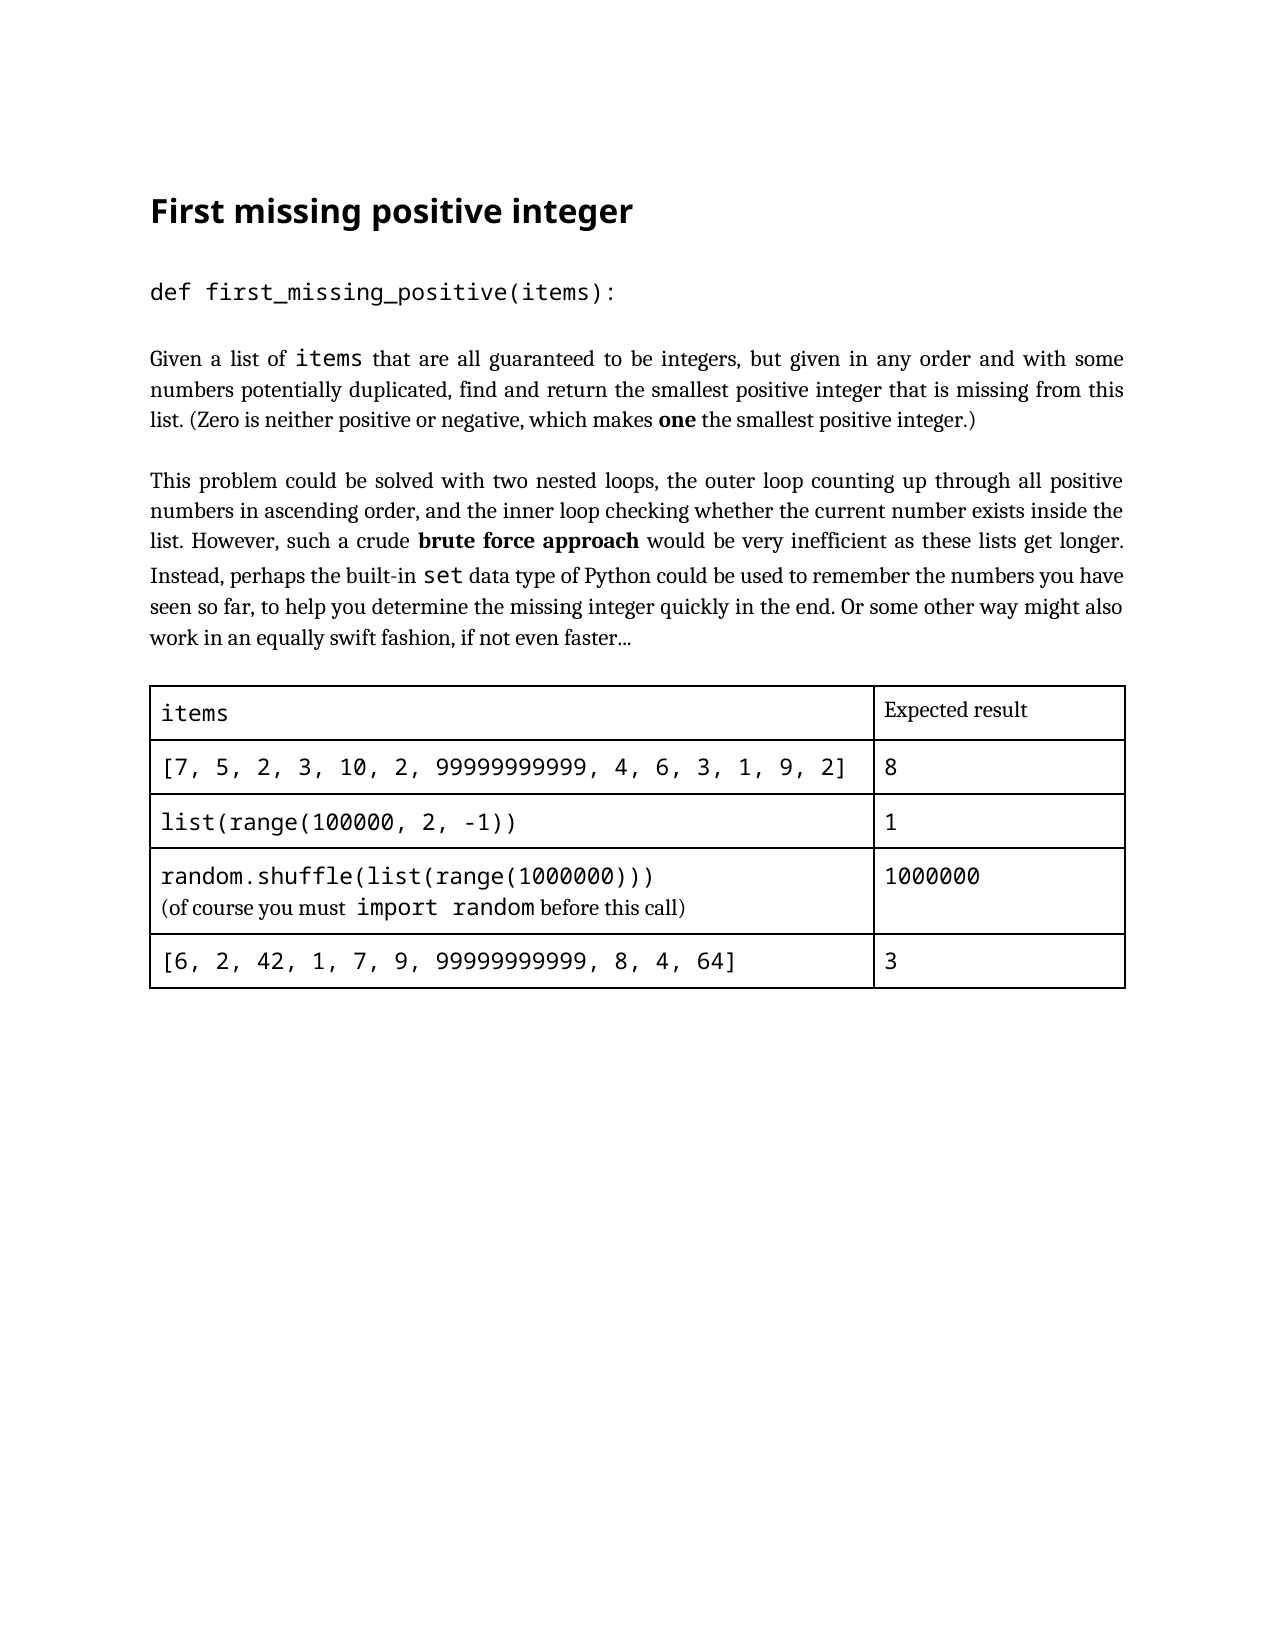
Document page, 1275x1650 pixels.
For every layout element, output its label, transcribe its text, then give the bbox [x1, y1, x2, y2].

table_cell 1000000 [875, 849, 1124, 933]
text def first_missing_positive(items): [150, 276, 1125, 307]
subtitle First missing positive integer [150, 187, 1125, 233]
text This problem could be solved with two nested loops, the outer loop counting up through all positive numbers in ascending order, and the inner loop checking whether the current number exists inside the list. However, such a crude brute force approach would be very inefficient as these lists get longer. Instead, perhaps the built-in set data type of Python could be used to remember the numbers you have seen so far, to help you determine the missing integer quickly in the end. Or some other way might also work in an equally swift fashion, if not even faster... [150, 467, 1125, 651]
table_header Expected result [875, 687, 1124, 739]
table_cell [7, 5, 2, 3, 10, 2, 99999999999, 4, 6, 3, 1, 9, 2] [151, 741, 873, 793]
table_cell random.shuffle(list(range(1000000))) (of course you must import random before this call) [151, 849, 873, 933]
table_cell 3 [875, 935, 1124, 987]
table_cell [6, 2, 42, 1, 7, 9, 99999999999, 8, 4, 64] [151, 935, 873, 987]
text Given a list of items that are all guaranteed to be integers, but given in any order and with some numbers potentially duplicated, find and return the smallest positive integer that is missing from this list. (Zero is neither positive or negative, which makes one the smallest positive integer.) [150, 342, 1125, 433]
table_header items [151, 687, 873, 739]
table_cell 1 [875, 795, 1124, 847]
table_cell list(range(100000, 2, -1)) [151, 795, 873, 847]
table_cell 8 [875, 741, 1124, 793]
